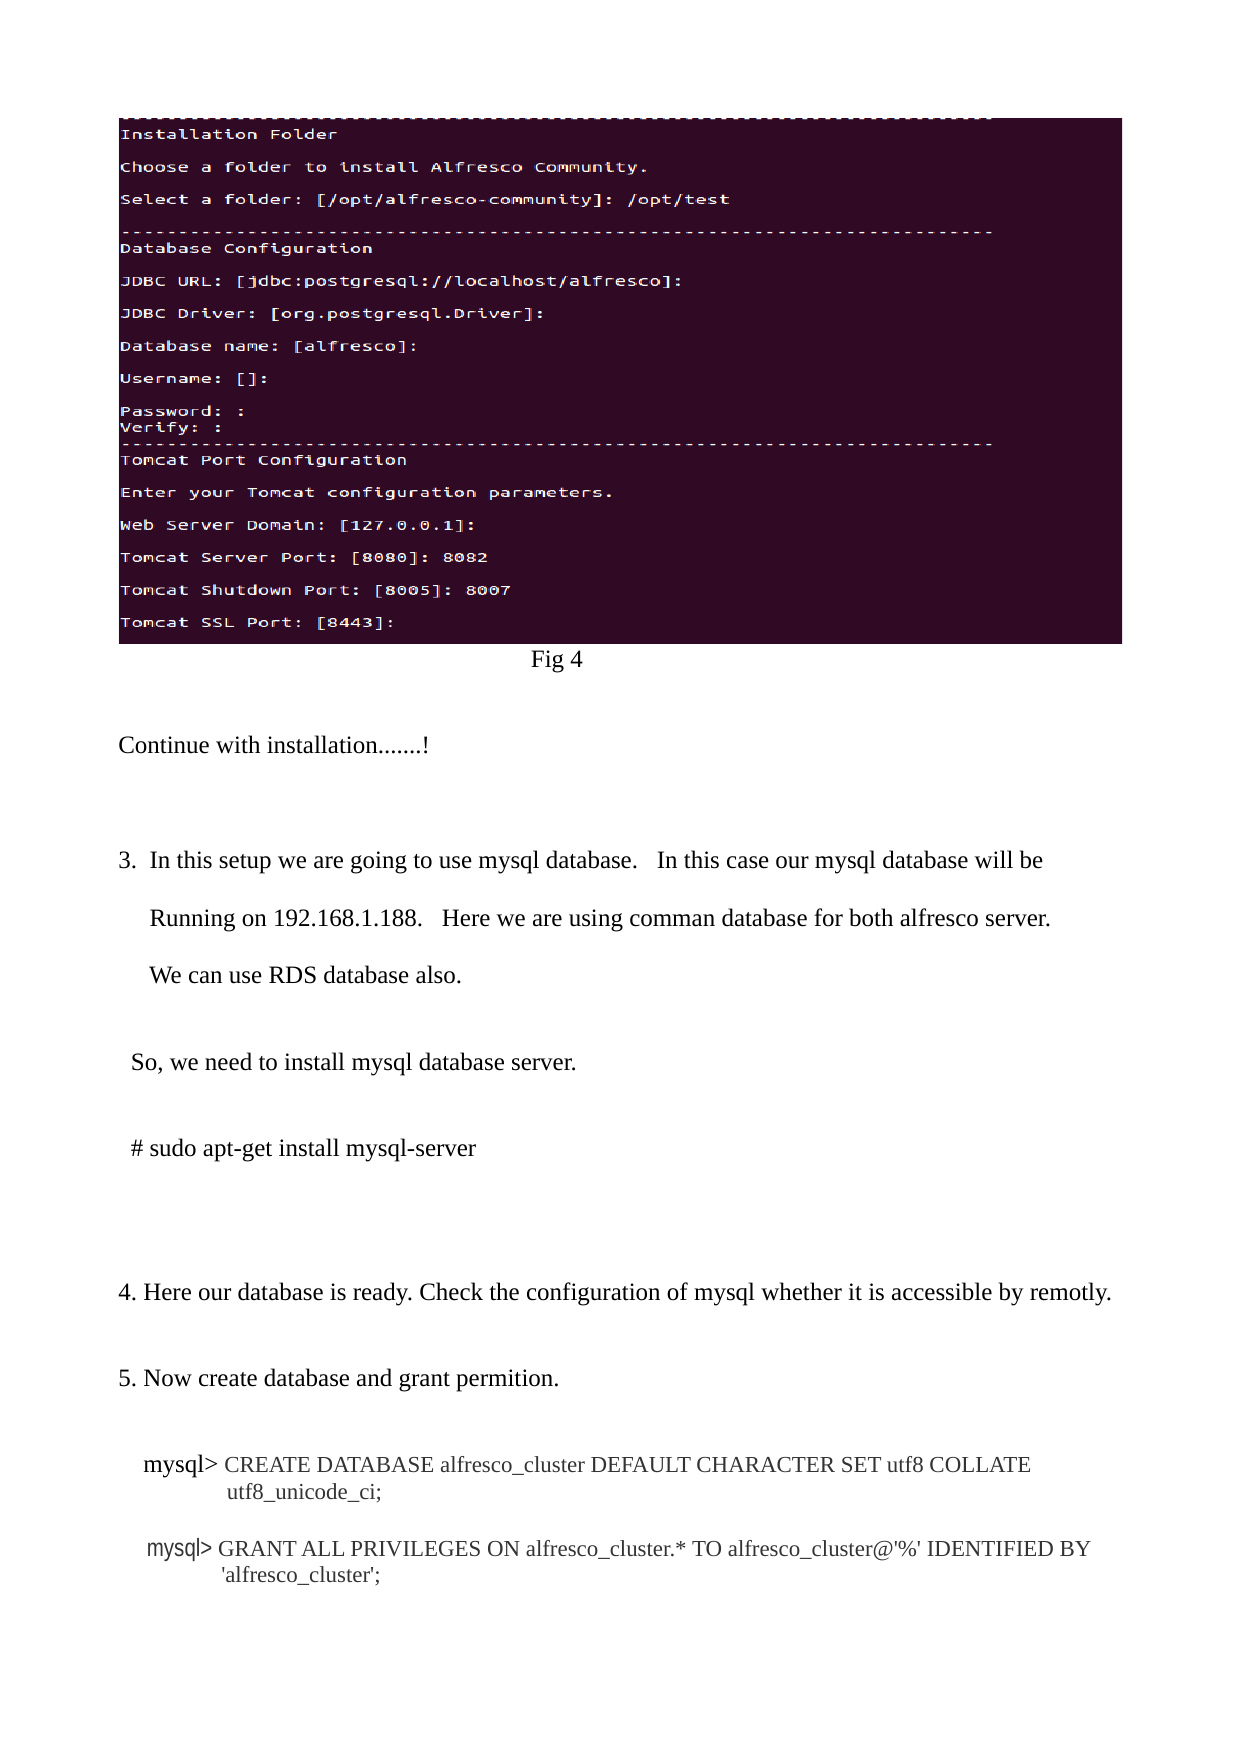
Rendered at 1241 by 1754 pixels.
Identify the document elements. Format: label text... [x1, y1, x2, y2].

picture [118, 118, 1123, 644]
text 'alfresco_cluster'; [118, 1562, 1122, 1588]
text Continue with installation.......! [118, 730, 1122, 759]
text # sudo apt-get install mysql-server [118, 1133, 1122, 1162]
text mysql> GRANT ALL PRIVILEGES ON alfresco_cluster.* TO alfresco_cluster@'%' IDENTIFIED BY [118, 1533, 1122, 1562]
text 4. Here our database is ready. Check the configuration of mysql whether it is accessible by remotly. [118, 1277, 1122, 1305]
text We can use RDS database also. [118, 960, 1122, 989]
text 5. Now create database and grant permition. [118, 1363, 1122, 1392]
text So, we need to install mysql database server. [118, 1047, 1122, 1075]
text mysql> CREATE DATABASE alfresco_cluster DEFAULT CHARACTER SET utf8 COLLATE [118, 1449, 1122, 1478]
text utf8_unicode_ci; [118, 1478, 1122, 1504]
text 3. In this setup we are going to use mysql database. In this case our mysql database will be [118, 845, 1122, 874]
text Fig 4 [118, 644, 1122, 673]
text Running on 192.168.1.188. Here we are using comman database for both alfresco server. [118, 903, 1122, 932]
